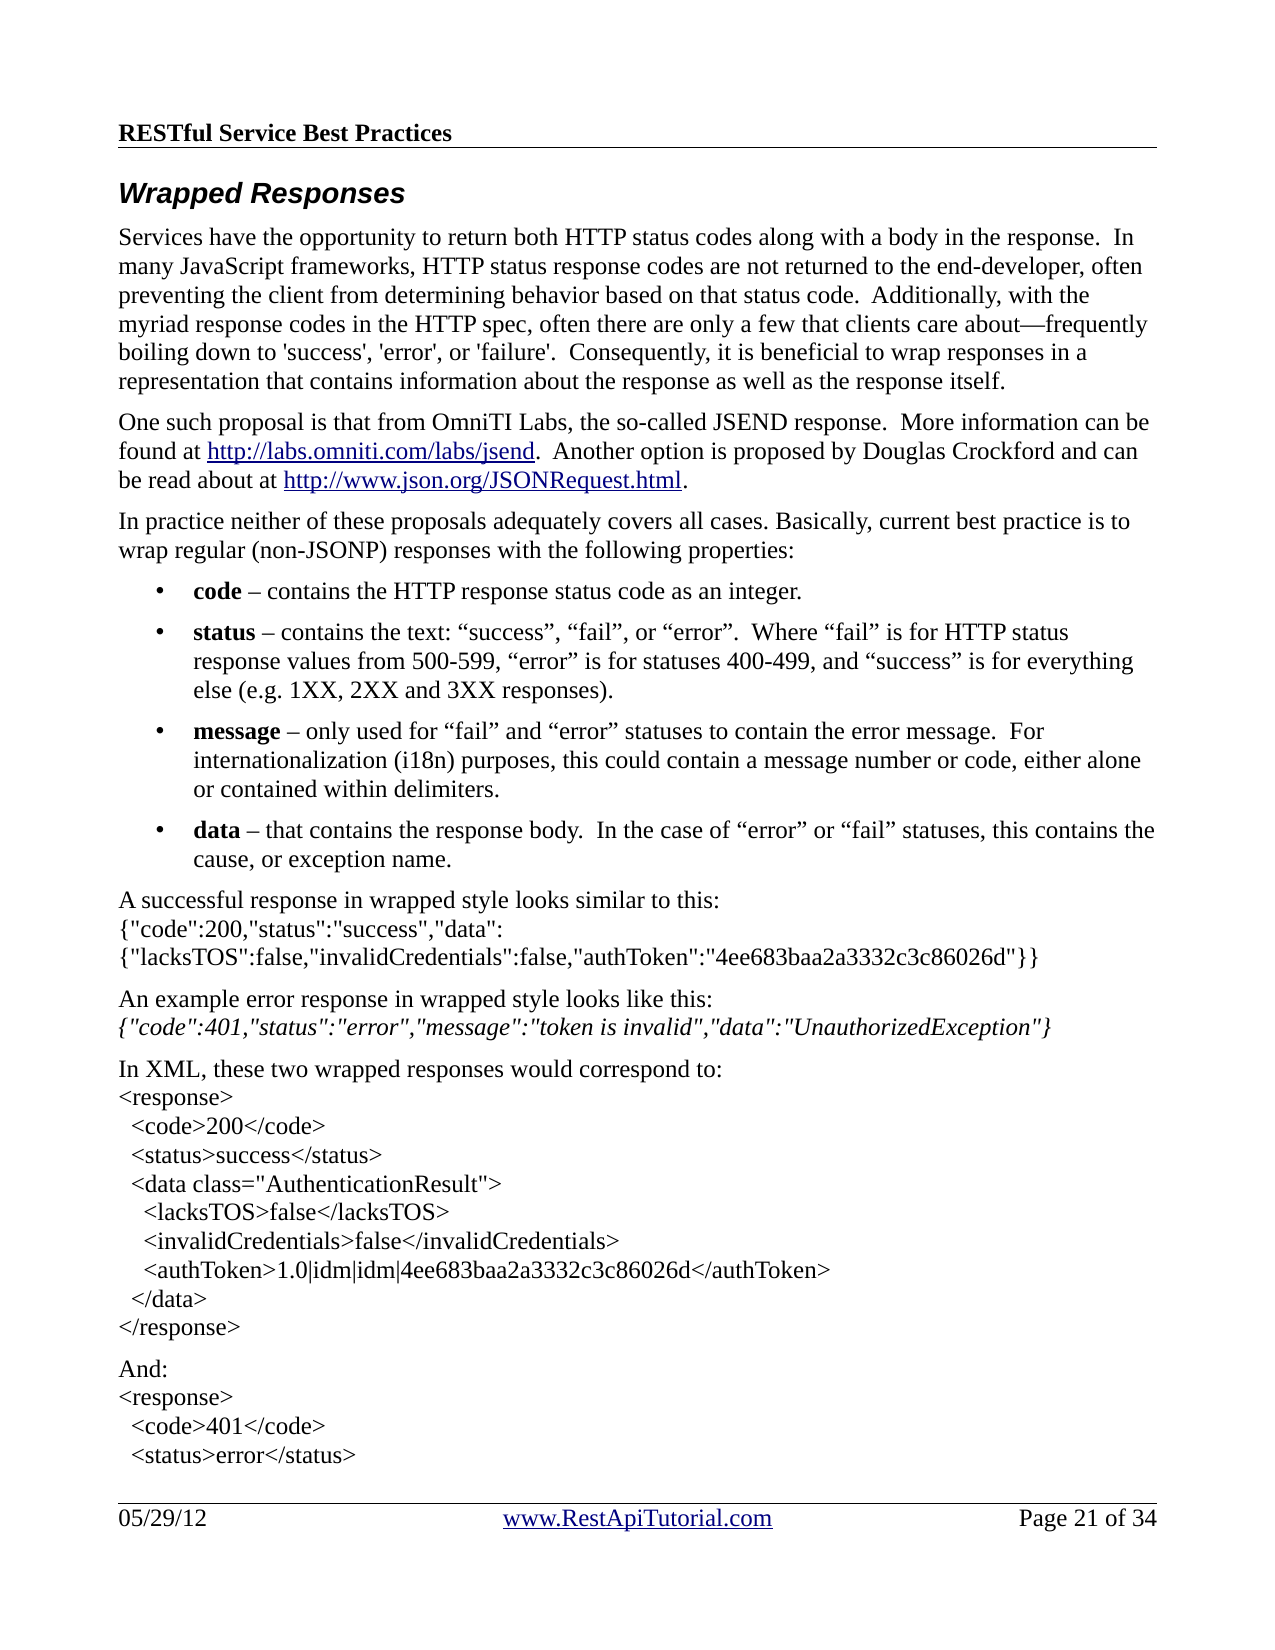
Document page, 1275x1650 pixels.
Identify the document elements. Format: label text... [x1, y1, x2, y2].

text An example error response in wrapped style looks like this: [118, 984, 1157, 1012]
text <response> [118, 1082, 1157, 1111]
subtitle Wrapped Responses [118, 176, 1157, 210]
text {"code":401,"status":"error","message":"token is invalid","data":"UnauthorizedException"} [118, 1012, 1157, 1041]
text <status>success</status> [118, 1140, 1157, 1169]
text </response> [118, 1312, 1157, 1341]
text Services have the opportunity to return both HTTP status codes along with a body in the response. In many JavaScript frameworks, HTTP status response codes are not returned to the end-developer, often preventing the client from determining behavior based on that status code. Additionally, with the myriad response codes in the HTTP spec, often there are only a few that clients care about—frequently boiling down to 'success', 'error', or 'failure'. Consequently, it is beneficial to wrap responses in a representation that contains information about the response as well as the response itself. [118, 222, 1157, 395]
list message – only used for “fail” and “error” statuses to contain the error message. For internationalization (i18n) purposes, this could contain a message number or code, either alone or contained within delimiters. [156, 716, 1157, 802]
text {"code":200,"status":"success","data":{"lacksTOS":false,"invalidCredentials":false,"authToken":"4ee683baa2a3332c3c86026d"}} [118, 914, 1157, 971]
text <invalidCredentials>false</invalidCredentials> [118, 1226, 1157, 1255]
text One such proposal is that from OmniTI Labs, the so-called JSEND response. More information can be found at http://labs.omniti.com/labs/jsend. Another option is proposed by Douglas Crockford and can be read about at http://www.json.org/JSONRequest.html. [118, 407, 1157, 494]
text <code>401</code> [118, 1411, 1157, 1440]
text <status>error</status> [118, 1440, 1157, 1469]
text A successful response in wrapped style looks similar to this: [118, 885, 1157, 914]
list status – contains the text: “success”, “fail”, or “error”. Where “fail” is for HTTP status response values from 500-599, “error” is for statuses 400-499, and “success” is for everything else (e.g. 1XX, 2XX and 3XX responses). [156, 617, 1157, 704]
text </data> [118, 1284, 1157, 1312]
text In practice neither of these proposals adequately covers all cases. Basically, current best practice is to wrap regular (non-JSONP) responses with the following properties: [118, 506, 1157, 564]
text In XML, these two wrapped responses would correspond to: [118, 1054, 1157, 1082]
text And: [118, 1354, 1157, 1382]
text <authToken>1.0|idm|idm|4ee683baa2a3332c3c86026d</authToken> [118, 1255, 1157, 1284]
list code – contains the HTTP response status code as an integer. [156, 576, 1157, 605]
list data – that contains the response body. In the case of “error” or “fail” statuses, this contains the cause, or exception name. [156, 815, 1157, 872]
text <code>200</code> [118, 1111, 1157, 1140]
text <response> [118, 1382, 1157, 1411]
text <data class="AuthenticationResult"> [118, 1169, 1157, 1197]
text <lacksTOS>false</lacksTOS> [118, 1197, 1157, 1226]
